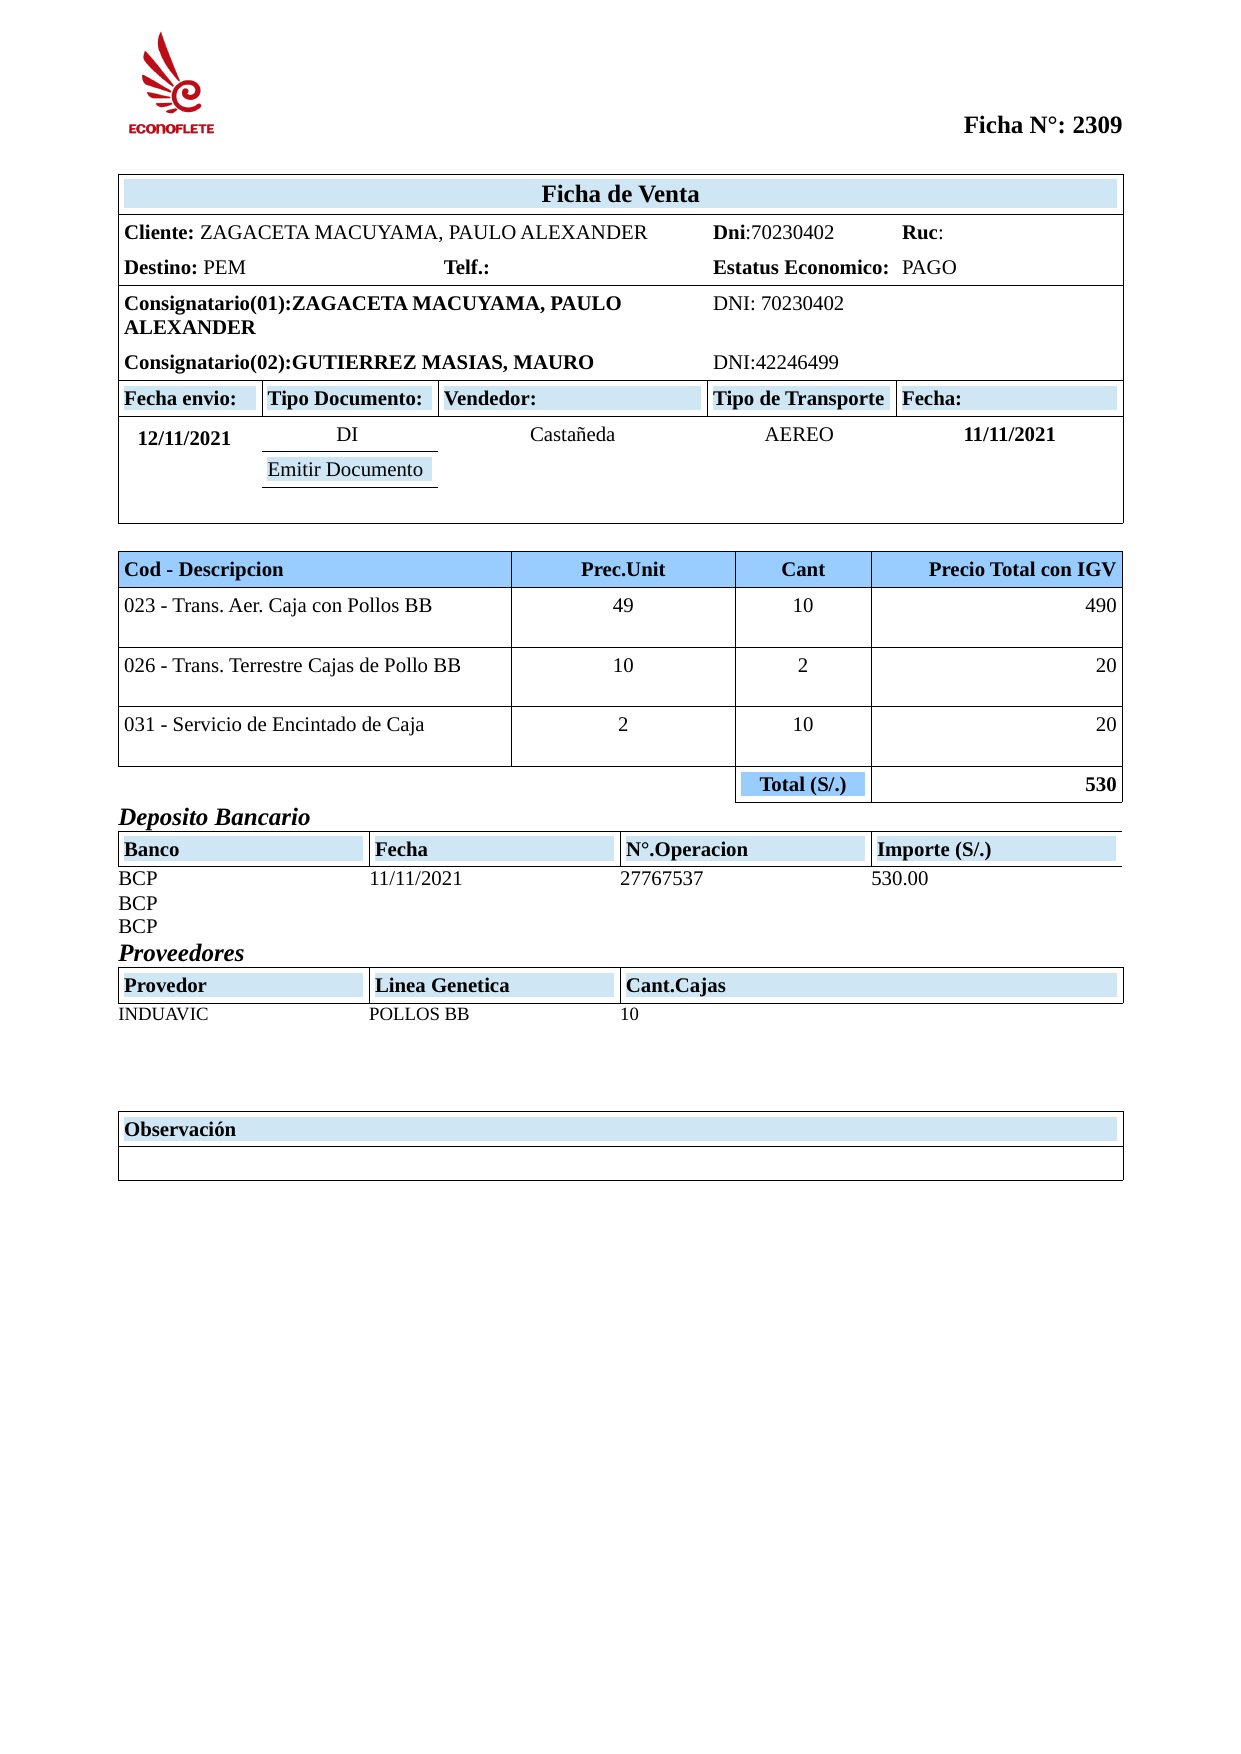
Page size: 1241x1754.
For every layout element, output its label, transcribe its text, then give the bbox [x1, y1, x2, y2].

table_cell 023 - Trans. Aer. Caja con Pollos BB [119, 588, 511, 647]
table_cell [369, 890, 620, 914]
table_cell [620, 1068, 1123, 1089]
table_cell [118, 1025, 369, 1046]
table_cell [871, 915, 1122, 938]
table_cell BCP [118, 890, 369, 914]
table_cell 10 [736, 588, 871, 647]
table_cell [119, 1147, 1123, 1179]
table_cell 2 [736, 648, 871, 706]
table_cell [369, 1046, 620, 1068]
table_cell Ruc: [896, 215, 1123, 249]
table_cell INDUAVIC [118, 1004, 369, 1024]
table_cell DNI: 70230402 [707, 286, 1123, 344]
table_cell DNI:42246499 [707, 345, 1123, 380]
table_cell 27767537 [620, 867, 871, 890]
table_cell Telf.: [438, 249, 707, 285]
table_cell [511, 767, 735, 802]
table_cell 11/11/2021 [369, 867, 620, 890]
table_cell 2 [512, 707, 735, 766]
table_cell BCP [118, 915, 369, 938]
table_cell Fecha envio: [119, 381, 262, 416]
table_cell 530.00 [871, 867, 1122, 890]
text Deposito Bancario [118, 802, 1122, 831]
table_header Ficha de Venta [119, 175, 1123, 214]
table_cell 10 [620, 1004, 1123, 1024]
table_cell DI [262, 417, 438, 451]
table_cell PAGO [896, 249, 1123, 285]
table_header Cant.Cajas [621, 968, 1123, 1003]
table_cell [369, 1089, 620, 1111]
table_cell 11/11/2021 [896, 417, 1123, 523]
table_cell [262, 488, 438, 523]
table_cell Dni:70230402 [707, 215, 896, 249]
table_cell 530 [872, 767, 1122, 802]
table_cell 10 [736, 707, 871, 766]
table_cell Tipo Documento: [263, 381, 438, 416]
table_cell POLLOS BB [369, 1004, 620, 1024]
table_header N°.Operacion [621, 832, 871, 866]
table_header Prec.Unit [512, 552, 735, 587]
table_cell [369, 915, 620, 938]
table_cell Consignatario(01):ZAGACETA MACUYAMA, PAULO ALEXANDER [119, 286, 707, 344]
table_header Cod - Descripcion [119, 552, 511, 587]
table_cell BCP [118, 867, 369, 890]
table_cell [620, 915, 871, 938]
table_cell Estatus Economico: [707, 249, 896, 285]
table_cell 20 [872, 648, 1122, 706]
table_cell 12/11/2021 [119, 417, 262, 523]
table_header Fecha [370, 832, 620, 866]
table_cell 031 - Servicio de Encintado de Caja [119, 707, 511, 766]
table_cell Emitir Documento [262, 452, 438, 487]
picture [118, 31, 225, 134]
table_cell [369, 1068, 620, 1089]
table_cell Consignatario(02):GUTIERREZ MASIAS, MAURO [119, 345, 707, 380]
table_cell Total (S/.) [736, 767, 871, 802]
table_cell [620, 1089, 1123, 1111]
table_header Cant [736, 552, 871, 587]
table_cell Castañeda [438, 417, 707, 523]
table_header Banco [119, 832, 369, 866]
table_header Linea Genetica [370, 968, 620, 1003]
table_header Observación [119, 1112, 1123, 1146]
text Proveedores [118, 938, 1122, 967]
table_cell Tipo de Transporte [708, 381, 896, 416]
table_cell [118, 1068, 369, 1089]
table_cell [118, 767, 511, 802]
table_cell Destino: PEM [119, 249, 438, 285]
table_cell [118, 1089, 369, 1111]
table_cell Cliente: ZAGACETA MACUYAMA, PAULO ALEXANDER [119, 215, 707, 249]
table_cell [369, 1025, 620, 1046]
table_cell Vendedor: [439, 381, 707, 416]
table_cell [620, 890, 871, 914]
table_header Precio Total con IGV [872, 552, 1122, 587]
table_header Importe (S/.) [872, 832, 1122, 866]
table_cell 026 - Trans. Terrestre Cajas de Pollo BB [119, 648, 511, 706]
table_cell 490 [872, 588, 1122, 647]
table_cell [871, 890, 1122, 914]
table_cell AEREO [707, 417, 896, 523]
table_cell 20 [872, 707, 1122, 766]
table_cell [620, 1025, 1123, 1046]
table_cell 10 [512, 648, 735, 706]
table_header Provedor [119, 968, 369, 1003]
table_cell 49 [512, 588, 735, 647]
table_cell Fecha: [897, 381, 1123, 416]
table_cell [118, 1046, 369, 1068]
table_cell [620, 1046, 1123, 1068]
